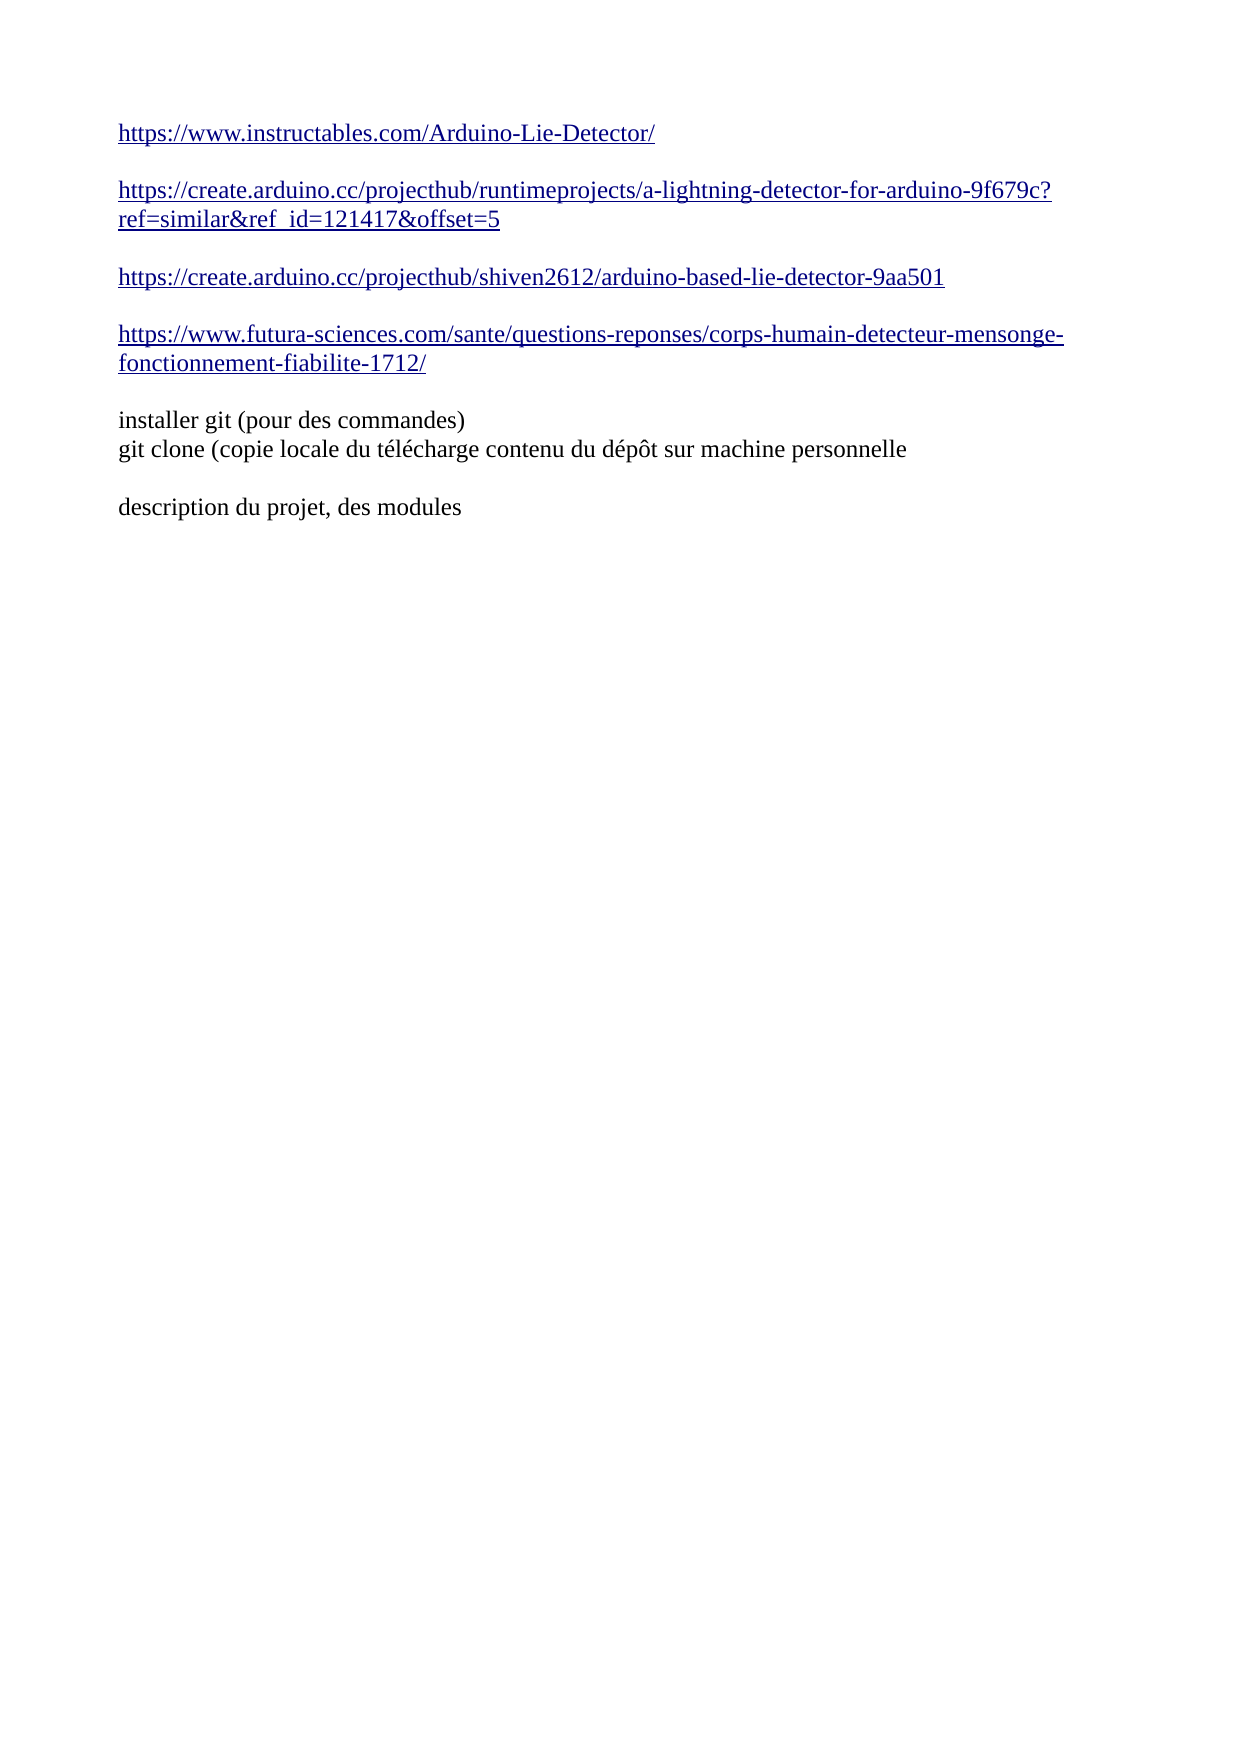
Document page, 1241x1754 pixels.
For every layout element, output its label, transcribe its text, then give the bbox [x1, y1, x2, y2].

text installer git (pour des commandes) [118, 406, 1122, 434]
text https://www.instructables.com/Arduino-Lie-Detector/ [118, 118, 1122, 147]
text https://create.arduino.cc/projecthub/shiven2612/arduino-based-lie-detector-9aa501 [118, 262, 1122, 291]
text description du projet, des modules [118, 492, 1122, 521]
text git clone (copie locale du télécharge contenu du dépôt sur machine personnelle [118, 434, 1122, 463]
text https://www.futura-sciences.com/sante/questions-reponses/corps-humain-detecteur-mensonge-fonctionnement-fiabilite-1712/ [118, 319, 1122, 377]
text https://create.arduino.cc/projecthub/runtimeprojects/a-lightning-detector-for-arduino-9f679c?ref=similar&ref_id=121417&offset=5 [118, 176, 1122, 233]
